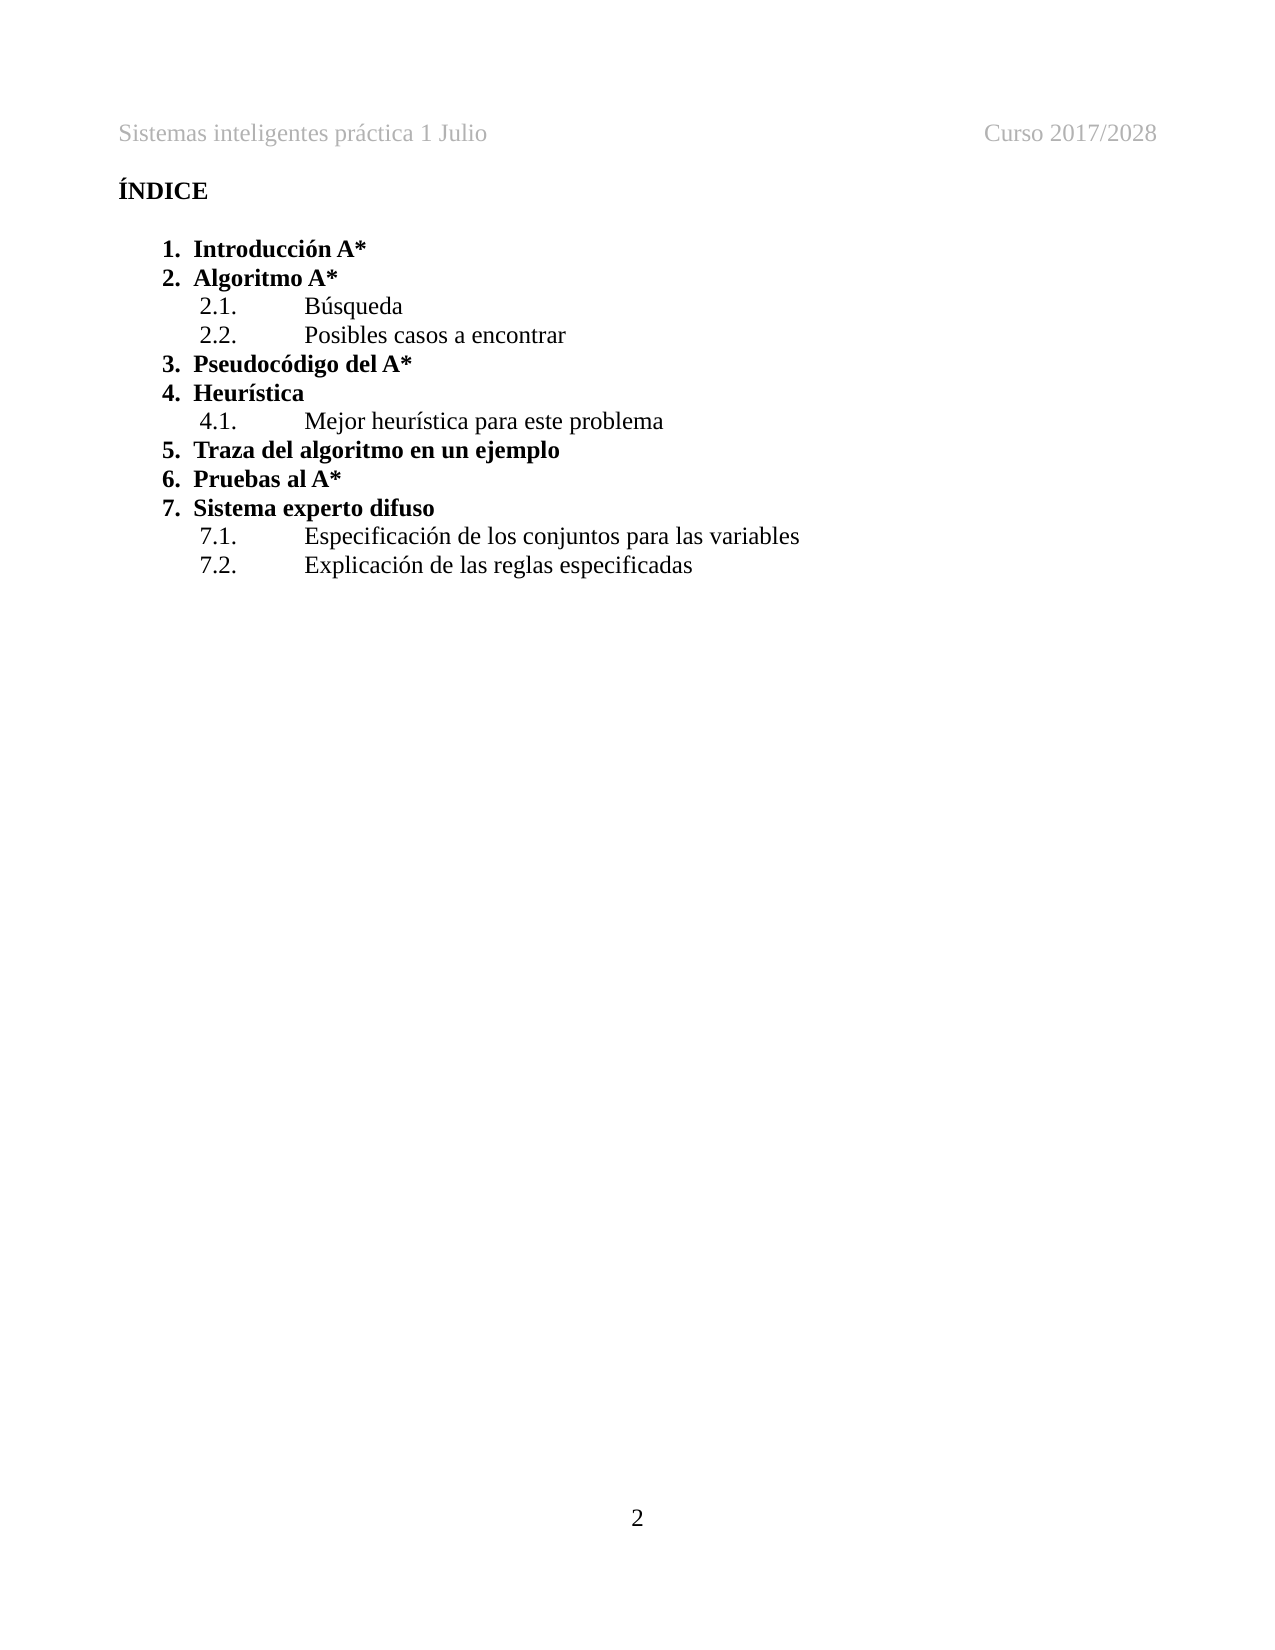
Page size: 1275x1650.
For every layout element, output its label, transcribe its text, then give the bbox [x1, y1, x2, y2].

text ÍNDICE [118, 176, 1157, 205]
list Sistema experto difuso [156, 493, 1157, 521]
list Mejor heurística para este problema [193, 406, 1157, 435]
list Heurística [156, 378, 1157, 406]
list Especificación de los conjuntos para las variables [193, 521, 1157, 550]
list Traza del algoritmo en un ejemplo [156, 435, 1157, 464]
list Búsqueda [193, 291, 1157, 320]
list Algoritmo A* [156, 263, 1157, 291]
list Pseudocódigo del A* [156, 349, 1157, 378]
list Introducción A* [156, 234, 1157, 263]
list Explicación de las reglas especificadas [193, 550, 1157, 579]
list Posibles casos a encontrar [193, 320, 1157, 349]
list Pruebas al A* [156, 464, 1157, 493]
